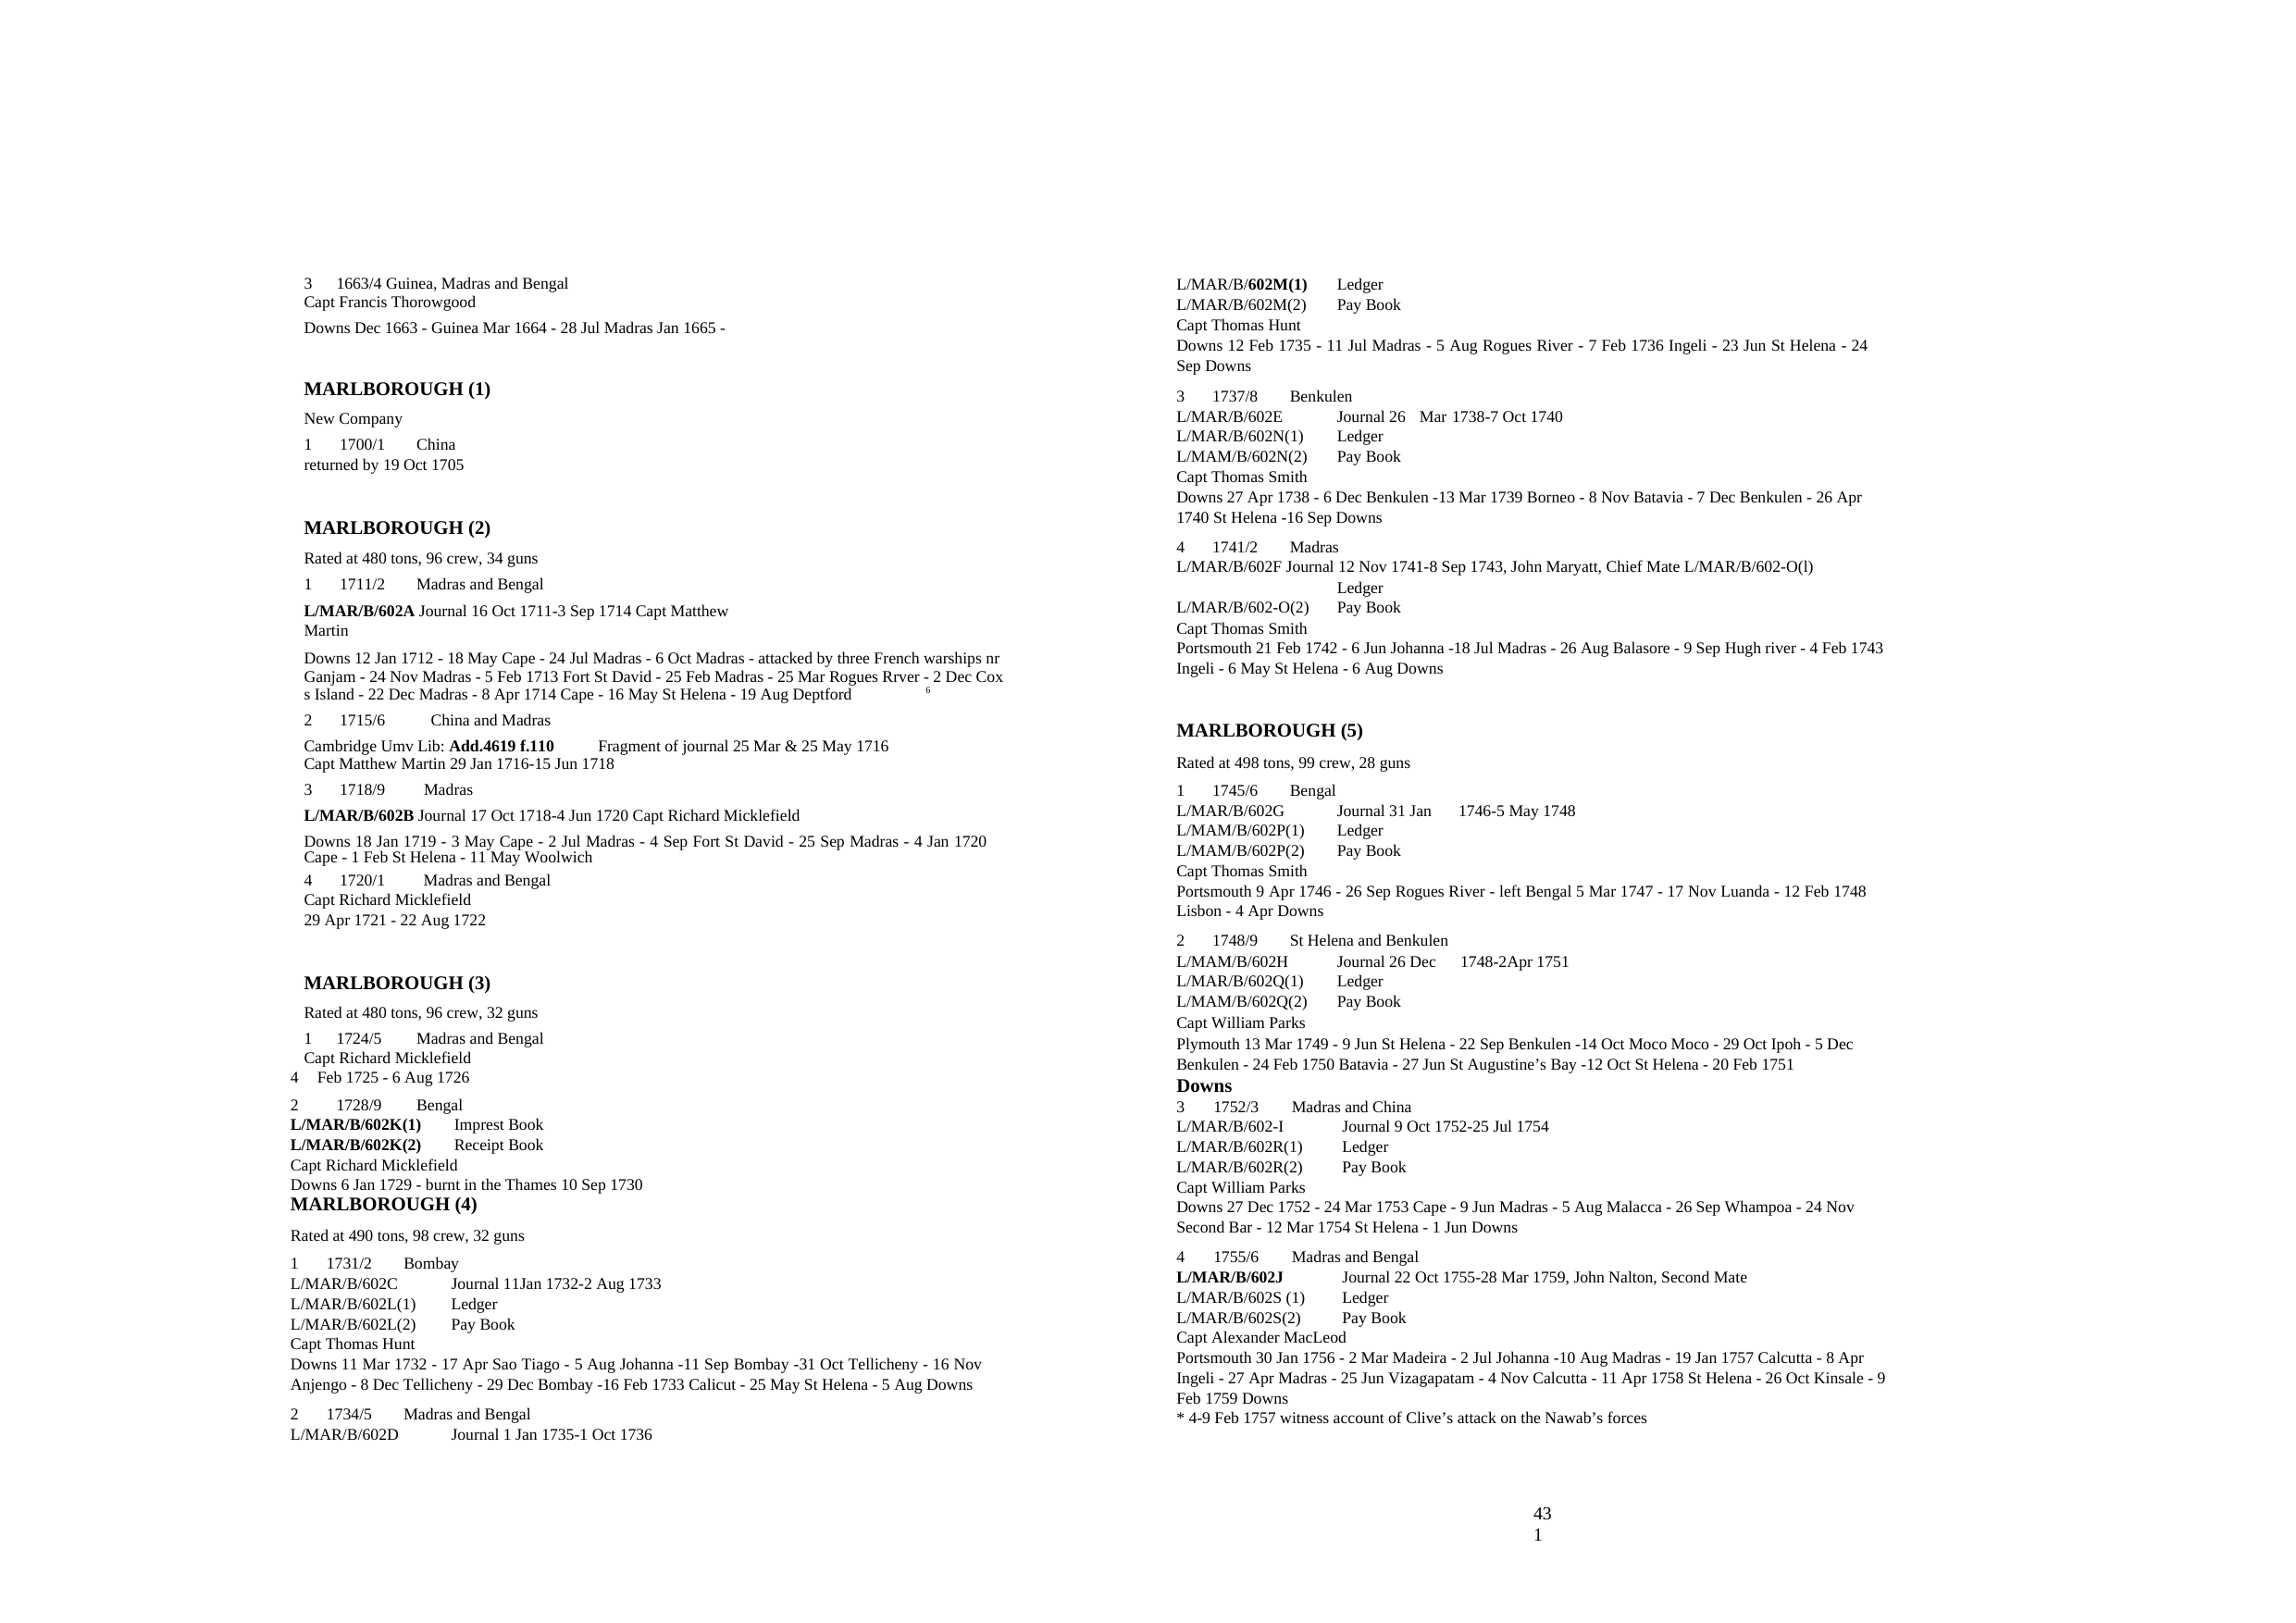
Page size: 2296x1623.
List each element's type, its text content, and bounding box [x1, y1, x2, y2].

list 1663/4 Guinea, Madras and Bengal [304, 274, 1004, 292]
text L/MAR/B/602-O(2) Pay Book [1176, 597, 1891, 617]
text Cambridge Umv Lib: Add.4619 f.110 Fragment of journal 25 Mar & 25 May 1716 [304, 737, 1004, 755]
text Capt Francis Thorowgood [304, 292, 1004, 311]
text Capt Thomas Hunt [291, 1334, 1004, 1354]
text L/MAR/B/602E Journal 26 Mar 1738-7 Oct 1740 [1176, 406, 1891, 426]
text Capt Alexander MacLeod [1176, 1327, 1891, 1347]
list 1734/5 Madras and Bengal [291, 1404, 1004, 1424]
text L/MAR/B/602M(2) Pay Book [1176, 294, 1891, 315]
text Capt William Parks [1176, 1011, 1891, 1033]
list 1700/1 China [304, 435, 1004, 454]
list 1720/1 Madras and Bengal [304, 870, 1004, 890]
text L/MAR/B/602F Journal 12 Nov 1741-8 Sep 1743, John Maryatt, Chief Mate L/MAR/B/602-O(l) Ledger [1176, 556, 1891, 597]
text 29 Apr 1721 - 22 Aug 1722 [304, 910, 1004, 929]
list 1718/9 Madras [304, 781, 1004, 799]
subtitle MARLBOROUGH (1) [304, 378, 1004, 400]
list 1731/2 Bombay [291, 1253, 1004, 1273]
list 1745/6 Bengal [1176, 780, 1891, 799]
text L/MAR/B/602B Journal 17 Oct 1718-4 Jun 1720 Capt Richard Micklefield [304, 807, 1004, 824]
text Downs 6 Jan 1729 - burnt in the Thames 10 Sep 1730 [291, 1175, 1004, 1194]
text L/MAR/B/602K(2) Receipt Book [291, 1134, 1004, 1155]
subtitle MARLBOROUGH (5) [1176, 720, 1891, 741]
text Plymouth 13 Mar 1749 - 9 Jun St Helena - 22 Sep Benkulen -14 Oct Moco Moco - 29 Oct Ipoh - 5 Dec Benkulen - 24 Feb 1750 Batavia - 27 Jun St Augustine’s Bay -12 Oct St Helena - 20 Feb 1751 [1176, 1033, 1891, 1074]
text L/MAR/B/602Q(1) Ledger [1176, 971, 1891, 991]
text Rated at 480 tons, 96 crew, 34 guns [304, 549, 1004, 567]
text L/MAR/B/602R(1) Ledger [1176, 1136, 1891, 1157]
text Capt Thomas Smith [1176, 466, 1891, 487]
text * 4-9 Feb 1757 witness account of Clive’s attack on the Nawab’s forces [1176, 1408, 1891, 1428]
text Capt Richard Micklefield [304, 1048, 1004, 1068]
text Downs 12 Jan 1712 - 18 May Cape - 24 Jul Madras - 6 Oct Madras - attacked by three French warships nr Ganjam - 24 Nov Madras - 5 Feb 1713 Fort St David - 25 Feb Madras - 25 Mar Rogues Rrver - 2 Dec Cox s Island - 22 Dec Madras - 8 Apr 1714 Cape - 16 May St Helena - 19 Aug Deptford 6 [304, 650, 1004, 703]
list 1737/8 Benkulen [1176, 386, 1891, 406]
text Capt William Parks [1176, 1177, 1891, 1196]
text L/MAR/B/602L(1) Ledger [291, 1294, 1004, 1314]
list 1741/2 Madras [1176, 536, 1891, 556]
text New Company [304, 410, 1004, 428]
text Portsmouth 30 Jan 1756 - 2 Mar Madeira - 2 Jul Johanna -10 Aug Madras - 19 Jan 1757 Calcutta - 8 Apr Ingeli - 27 Apr Madras - 25 Jun Vizagapatam - 4 Nov Calcutta - 11 Apr 1758 St Helena - 26 Oct Kinsale - 9 Feb 1759 Downs [1176, 1347, 1891, 1408]
text L/MAM/B/602Q(2) Pay Book [1176, 991, 1891, 1011]
text Downs Dec 1663 - Guinea Mar 1664 - 28 Jul Madras Jan 1665 - [304, 318, 1004, 337]
subtitle MARLBOROUGH (2) [304, 517, 1004, 539]
text L/MAR/B/602J Journal 22 Oct 1755-28 Mar 1759, John Nalton, Second Mate [1176, 1267, 1891, 1287]
text Downs 18 Jan 1719 - 3 May Cape - 2 Jul Madras - 4 Sep Fort St David - 25 Sep Madras - 4 Jan 1720 Cape - 1 Feb St Helena - 11 May Woolwich [304, 835, 988, 866]
subtitle MARLBOROUGH (4) [291, 1194, 1004, 1215]
text Rated at 490 tons, 98 crew, 32 guns [291, 1227, 1004, 1245]
list 1748/9 St Helena and Benkulen [1176, 930, 1891, 950]
text L/MAM/B/602P(1) Ledger [1176, 820, 1891, 840]
list 1724/5 Madras and Bengal [304, 1029, 1004, 1048]
list 1755/6 Madras and Bengal [1176, 1246, 1891, 1267]
text L/MAR/B/602A Journal 16 Oct 1711-3 Sep 1714 Capt Matthew Martin [304, 601, 753, 640]
text returned by 19 Oct 1705 [304, 454, 1004, 475]
text L/MAR/B/602D Journal 1 Jan 1735-1 Oct 1736 [291, 1424, 1004, 1444]
text Capt Matthew Martin 29 Jan 1716-15 Jun 1718 [304, 755, 1004, 774]
text L/MAM/B/602N(2) Pay Book [1176, 446, 1891, 466]
text Capt Thomas Smith [1176, 617, 1891, 638]
text Downs 27 Dec 1752 - 24 Mar 1753 Cape - 9 Jun Madras - 5 Aug Malacca - 26 Sep Whampoa - 24 Nov Second Bar - 12 Mar 1754 St Helena - 1 Jun Downs [1176, 1196, 1891, 1237]
text Downs 11 Mar 1732 - 17 Apr Sao Tiago - 5 Aug Johanna -11 Sep Bombay -31 Oct Tellicheny - 16 Nov Anjengo - 8 Dec Tellicheny - 29 Dec Bombay -16 Feb 1733 Calicut - 25 May St Helena - 5 Aug Downs [291, 1354, 983, 1394]
text L/MAR/B/602L(2) Pay Book [291, 1314, 1004, 1334]
text Rated at 498 tons, 99 crew, 28 guns [1176, 753, 1891, 772]
text Portsmouth 21 Feb 1742 - 6 Jun Johanna -18 Jul Madras - 26 Aug Balasore - 9 Sep Hugh river - 4 Feb 1743 Ingeli - 6 May St Helena - 6 Aug Downs [1176, 638, 1891, 678]
text Downs 12 Feb 1735 - 11 Jul Madras - 5 Aug Rogues River - 7 Feb 1736 Ingeli - 23 Jun St Helena - 24 Sep Downs [1176, 335, 1869, 376]
subtitle Downs [1176, 1074, 1891, 1096]
text Capt Thomas Hunt [1176, 315, 1891, 335]
text Rated at 480 tons, 96 crew, 32 guns [304, 1004, 1004, 1022]
text Capt Richard Micklefield [291, 1155, 1004, 1175]
text L/MAM/B/602P(2) Pay Book [1176, 840, 1891, 861]
list 1752/3 Madras and China [1176, 1096, 1891, 1116]
text Capt Thomas Smith [1176, 861, 1891, 881]
subtitle MARLBOROUGH (3) [304, 973, 1004, 994]
text L/MAR/B/602R(2) Pay Book [1176, 1157, 1891, 1177]
text L/MAR/B/602C Journal 11 Jan 1732-2 Aug 1733 [291, 1273, 1004, 1294]
list 1715/6 China and Madras [304, 712, 1004, 729]
text Downs 27 Apr 1738 - 6 Dec Benkulen -13 Mar 1739 Borneo - 8 Nov Batavia - 7 Dec Benkulen - 26 Apr 1740 St Helena -16 Sep Downs [1176, 487, 1891, 527]
text L/MAR/B/602S (1) Ledger [1176, 1287, 1891, 1307]
text L/MAR/B/602K(1) Imprest Book [291, 1114, 1004, 1134]
list Feb 1725 - 6 Aug 1726 [291, 1068, 1004, 1087]
text L/MAR/B/602S(2) Pay Book [1176, 1307, 1891, 1327]
text Capt Richard Micklefield [304, 890, 1004, 910]
text L/MAR/B/602N(1) Ledger [1176, 426, 1891, 446]
text L/MAR/B/602G Journal 31 Jan 1746-5 May 1748 [1176, 799, 1891, 820]
text L/MAR/B/602M(1) Ledger [1176, 274, 1891, 294]
text Portsmouth 9 Apr 1746 - 26 Sep Rogues River - left Bengal 5 Mar 1747 - 17 Nov Luanda - 12 Feb 1748 Lisbon - 4 Apr Downs [1176, 881, 1869, 921]
list 1728/9 Bengal [291, 1094, 1004, 1114]
text L/MAR/B/602-I Journal 9 Oct 1752-25 Jul 1754 [1176, 1116, 1891, 1136]
list 1711/2 Madras and Bengal [304, 574, 1004, 593]
text L/MAM/B/602H Journal 26 Dec 1748-2 Apr 1751 [1176, 950, 1891, 971]
